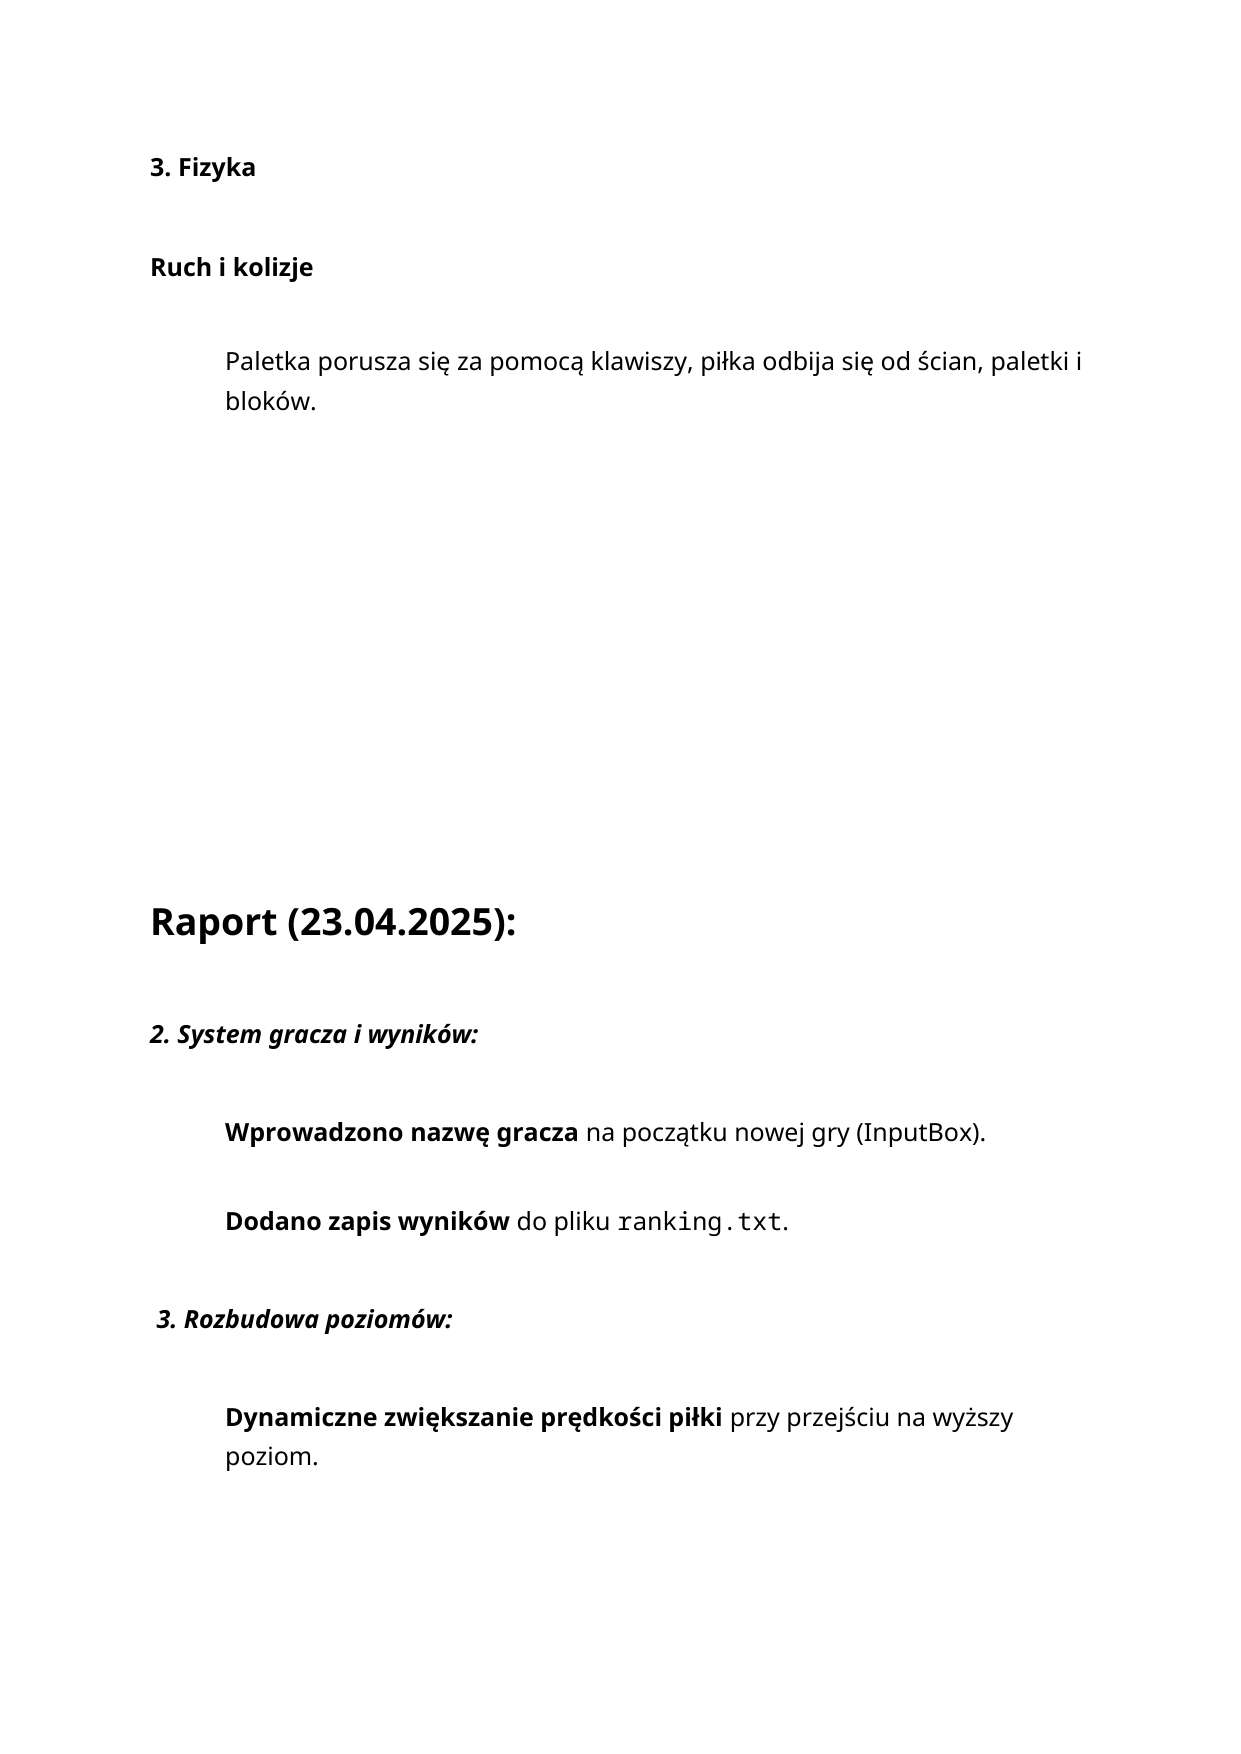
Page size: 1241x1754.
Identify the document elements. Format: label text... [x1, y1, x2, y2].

list Dodano zapis wyników do pliku ranking.txt. [225, 1204, 1090, 1238]
subtitle 2. System gracza i wyników: [150, 1017, 1090, 1051]
subtitle Ruch i kolizje [150, 250, 1090, 284]
list Wprowadzono nazwę gracza na początku nowej gry (InputBox). [225, 1114, 1090, 1148]
subtitle 3. Rozbudowa poziomów: [150, 1302, 1090, 1336]
subtitle Raport (23.04.2025): [150, 895, 1090, 946]
list Paletka porusza się za pomocą klawiszy, piłka odbija się od ścian, paletki i bloków. [225, 344, 1090, 417]
list Dynamiczne zwiększanie prędkości piłki przy przejściu na wyższy poziom. [225, 1399, 1090, 1473]
subtitle 3. Fizyka [150, 150, 1090, 184]
